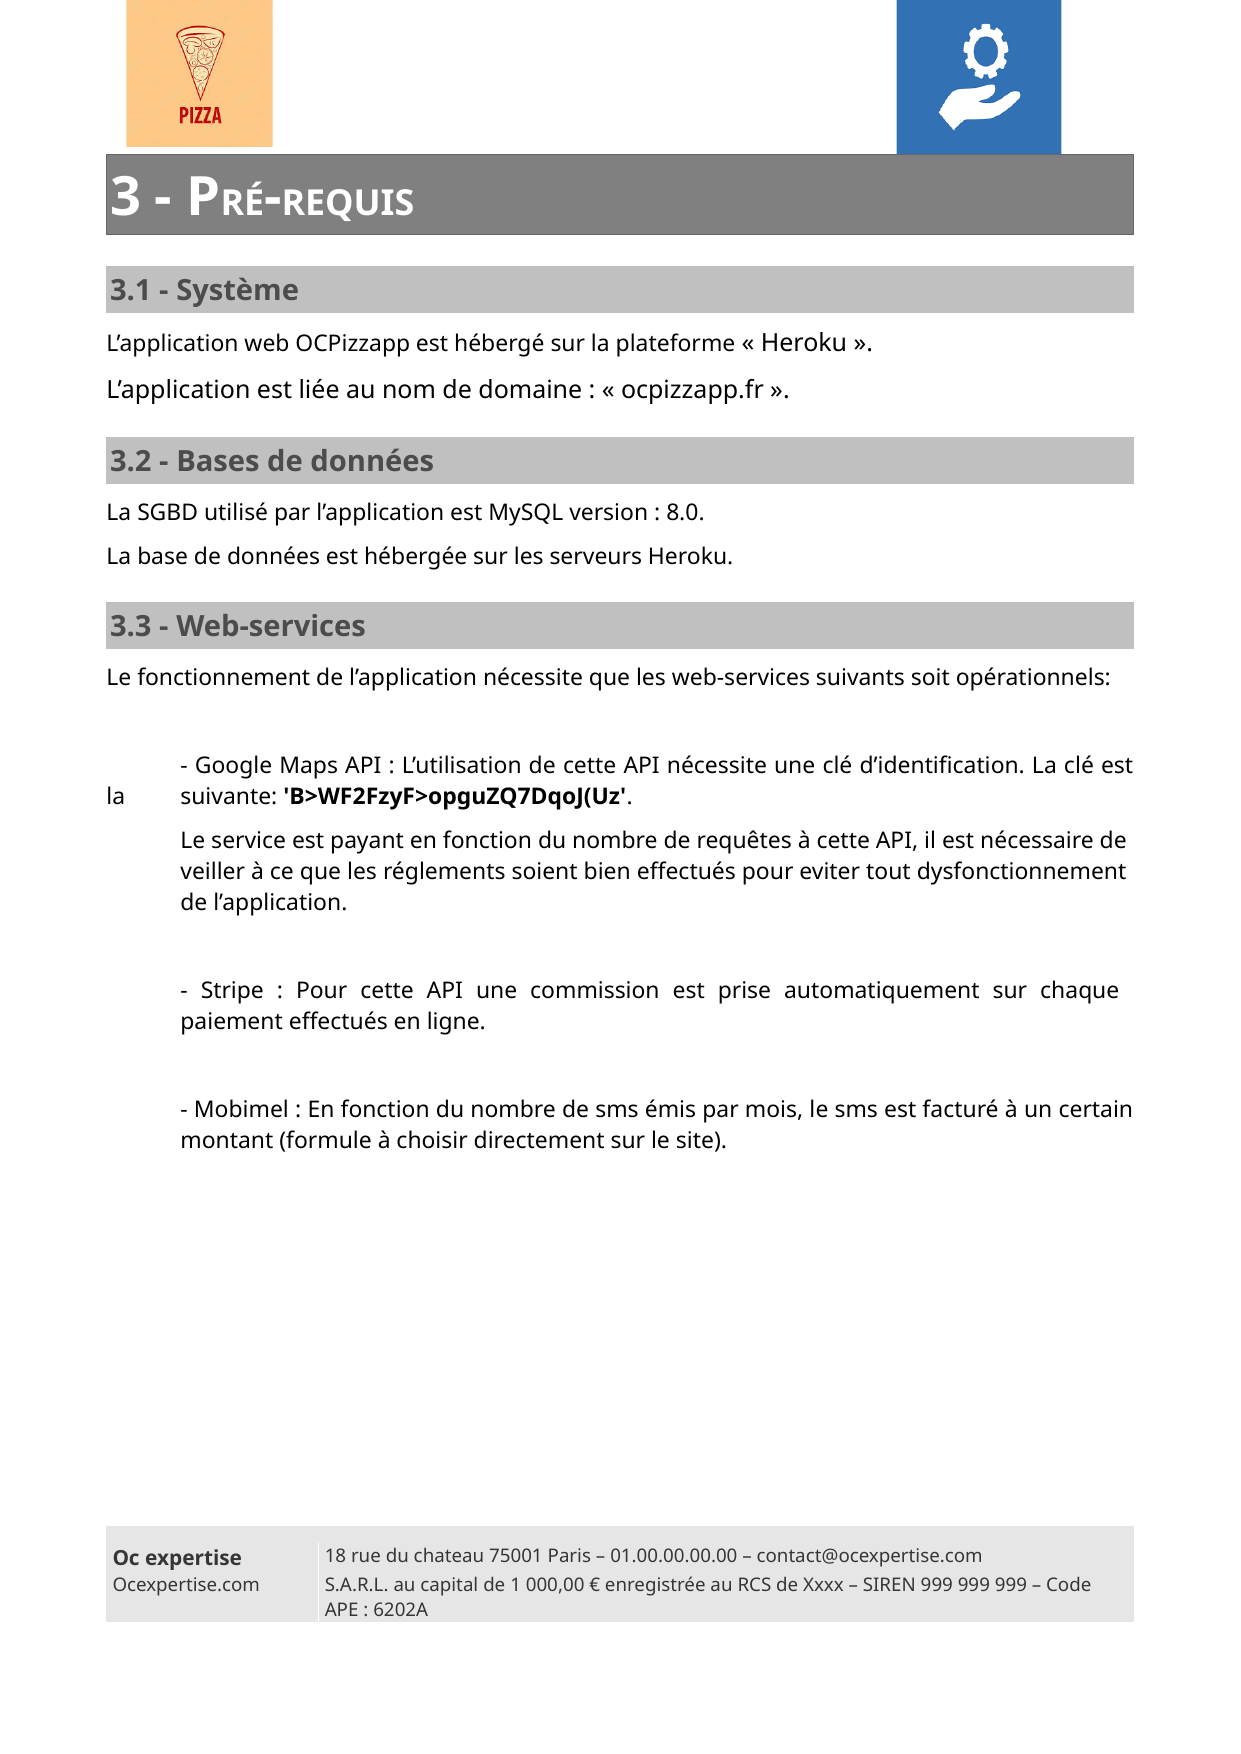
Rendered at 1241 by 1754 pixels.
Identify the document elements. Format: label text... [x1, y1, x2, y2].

picture [896, 0, 1062, 154]
text L’application web OCPizzapp est hébergé sur la plateforme « Heroku ». [106, 325, 1134, 359]
text Le service est payant en fonction du nombre de requêtes à cette API, il est nécessaire de veiller à ce que les réglements soient bien effectués pour eviter tout dysfonctionnement de l’application. [106, 824, 1134, 917]
subtitle Pré-requis [107, 155, 1133, 234]
subtitle Web-services [107, 603, 1133, 648]
text La SGBD utilisé par l’application est MySQL version : 8.0. [106, 496, 1134, 527]
text La base de données est hébergée sur les serveurs Heroku. [106, 540, 1134, 571]
text L’application est liée au nom de domaine : « ocpizzapp.fr ». [106, 372, 1134, 406]
subtitle Bases de données [107, 438, 1133, 483]
text - Google Maps API : L’utilisation de cette API nécessite une clé d’identification. La clé est la suivante: 'B>WF2FzyF>opguZQ7DqoJ(Uz'. [106, 749, 1134, 811]
text Le fonctionnement de l’application nécessite que les web-services suivants soit opérationnels: [106, 661, 1134, 692]
subtitle Système [107, 267, 1133, 312]
picture [126, 0, 273, 147]
text - Stripe : Pour cette API une commission est prise automatiquement sur chaque paiement effectués en ligne. [106, 974, 1134, 1036]
text - Mobimel : En fonction du nombre de sms émis par mois, le sms est facturé à un certain montant (formule à choisir directement sur le site). [106, 1092, 1134, 1155]
